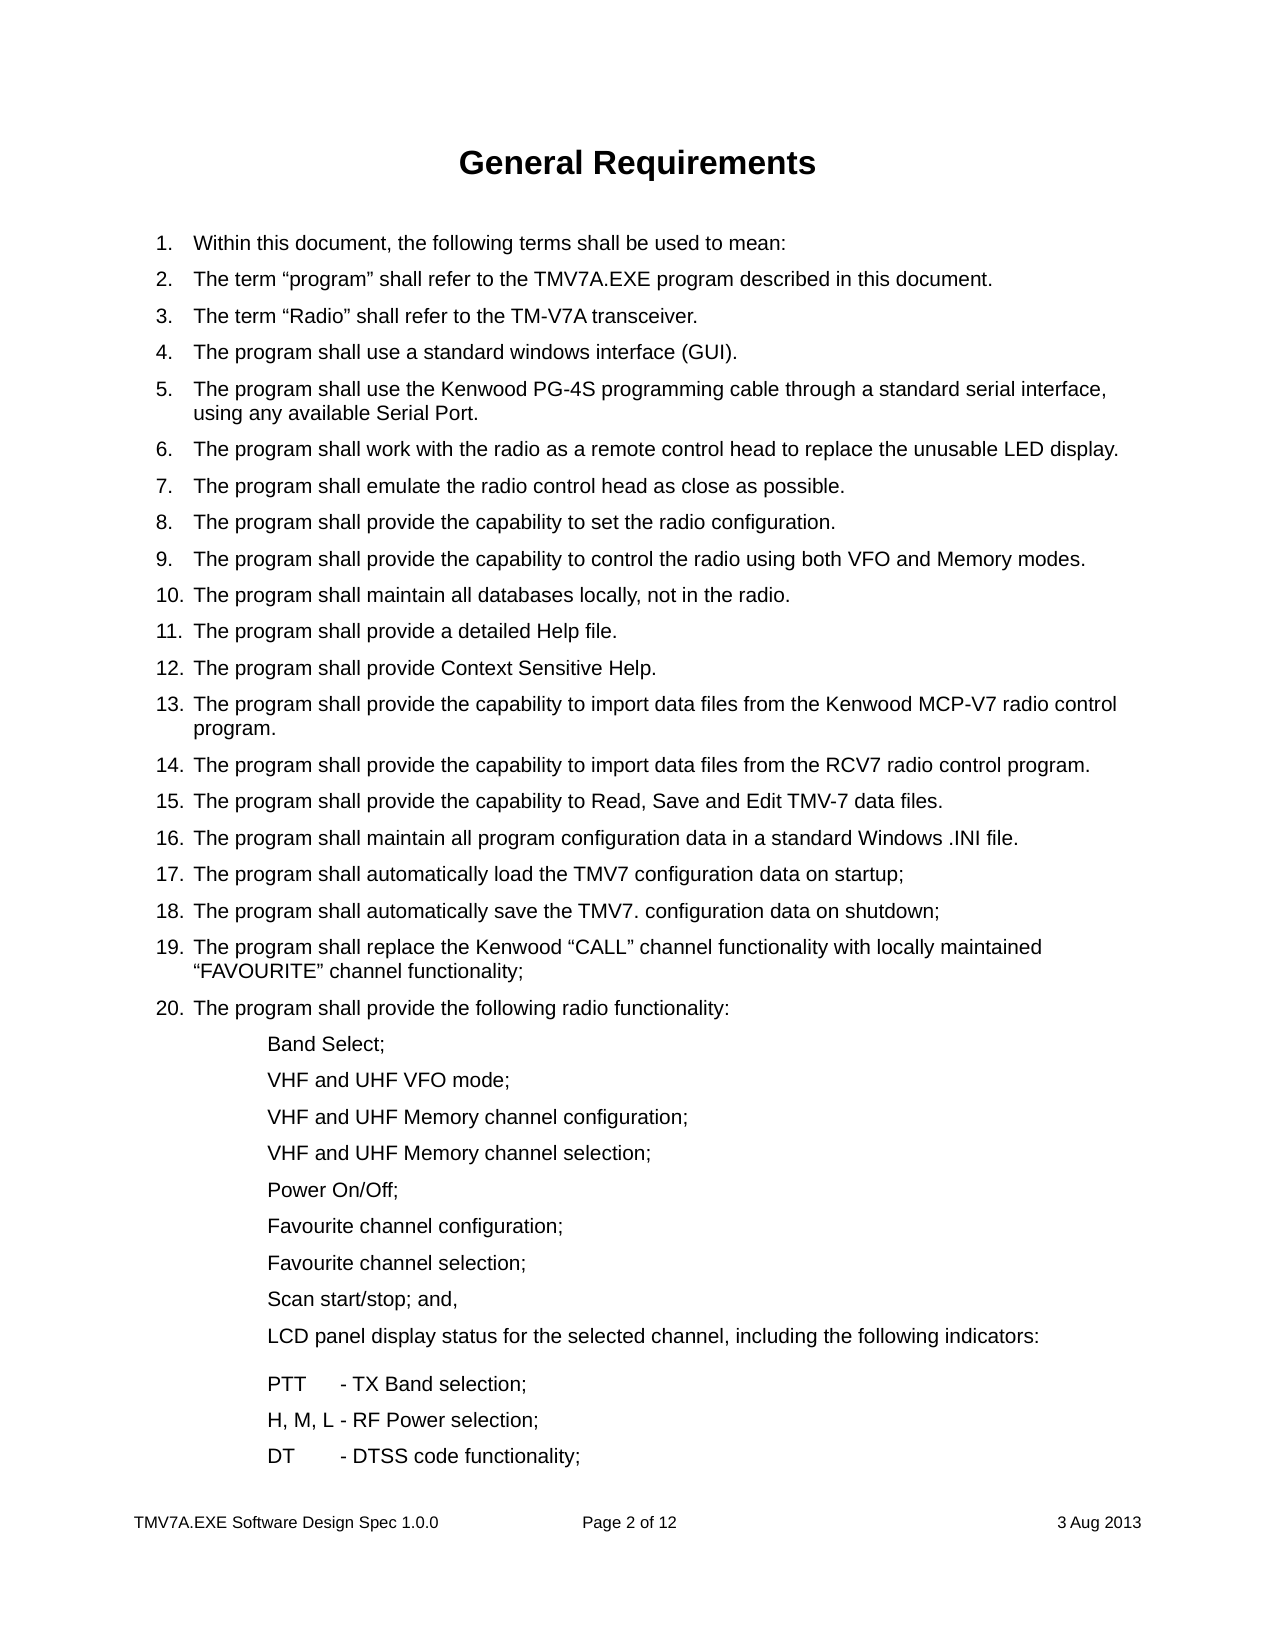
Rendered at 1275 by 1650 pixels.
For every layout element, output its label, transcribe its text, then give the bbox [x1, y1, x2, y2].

list The program shall automatically save the TMV7. configuration data on shutdown; [156, 898, 1157, 922]
list The program shall maintain all program configuration data in a standard Windows .INI file. [156, 826, 1157, 849]
list DT - DTSS code functionality; [229, 1444, 1157, 1468]
list The program shall provide the capability to import data files from the RCV7 radio control program. [156, 753, 1157, 777]
list H, M, L - RF Power selection; [229, 1408, 1157, 1432]
list The term “Radio” shall refer to the TM-V7A transceiver. [156, 304, 1157, 328]
list Scan start/stop; and, [229, 1287, 1157, 1311]
list Favourite channel selection; [229, 1251, 1157, 1274]
list The program shall provide the capability to control the radio using both VFO and Memory modes. [156, 546, 1157, 570]
subtitle General Requirements [118, 143, 1157, 182]
list VHF and UHF VFO mode; [229, 1068, 1157, 1092]
list Within this document, the following terms shall be used to mean: [156, 231, 1157, 255]
list The program shall provide the capability to Read, Save and Edit TMV-7 data files. [156, 789, 1157, 813]
list VHF and UHF Memory channel configuration; [229, 1105, 1157, 1129]
list The program shall automatically load the TMV7 configuration data on startup; [156, 862, 1157, 886]
list VHF and UHF Memory channel selection; [229, 1141, 1157, 1165]
list The program shall provide the capability to set the radio configuration. [156, 510, 1157, 534]
list The term “program” shall refer to the TMV7A.EXE program described in this document. [156, 267, 1157, 291]
list The program shall replace the Kenwood “CALL” channel functionality with locally maintained “FAVOURITE” channel functionality; [156, 935, 1157, 983]
list The program shall use a standard windows interface (GUI). [156, 340, 1157, 364]
list Band Select; [229, 1032, 1157, 1056]
list Favourite channel configuration; [229, 1214, 1157, 1238]
list The program shall provide Context Sensitive Help. [156, 656, 1157, 680]
list The program shall emulate the radio control head as close as possible. [156, 473, 1157, 497]
list LCD panel display status for the selected channel, including the following indicators: PTT - TX Band selection; [229, 1323, 1157, 1395]
list The program shall provide a detailed Help file. [156, 619, 1157, 643]
list Power On/Off; [229, 1178, 1157, 1202]
list The program shall provide the capability to import data files from the Kenwood MCP-V7 radio control program. [156, 692, 1157, 740]
list The program shall work with the radio as a remote control head to replace the unusable LED display. [156, 437, 1157, 461]
list The program shall maintain all databases locally, not in the radio. [156, 583, 1157, 607]
list The program shall provide the following radio functionality: [156, 995, 1157, 1019]
list The program shall use the Kenwood PG-4S programming cable through a standard serial interface, using any available Serial Port. [156, 377, 1157, 424]
